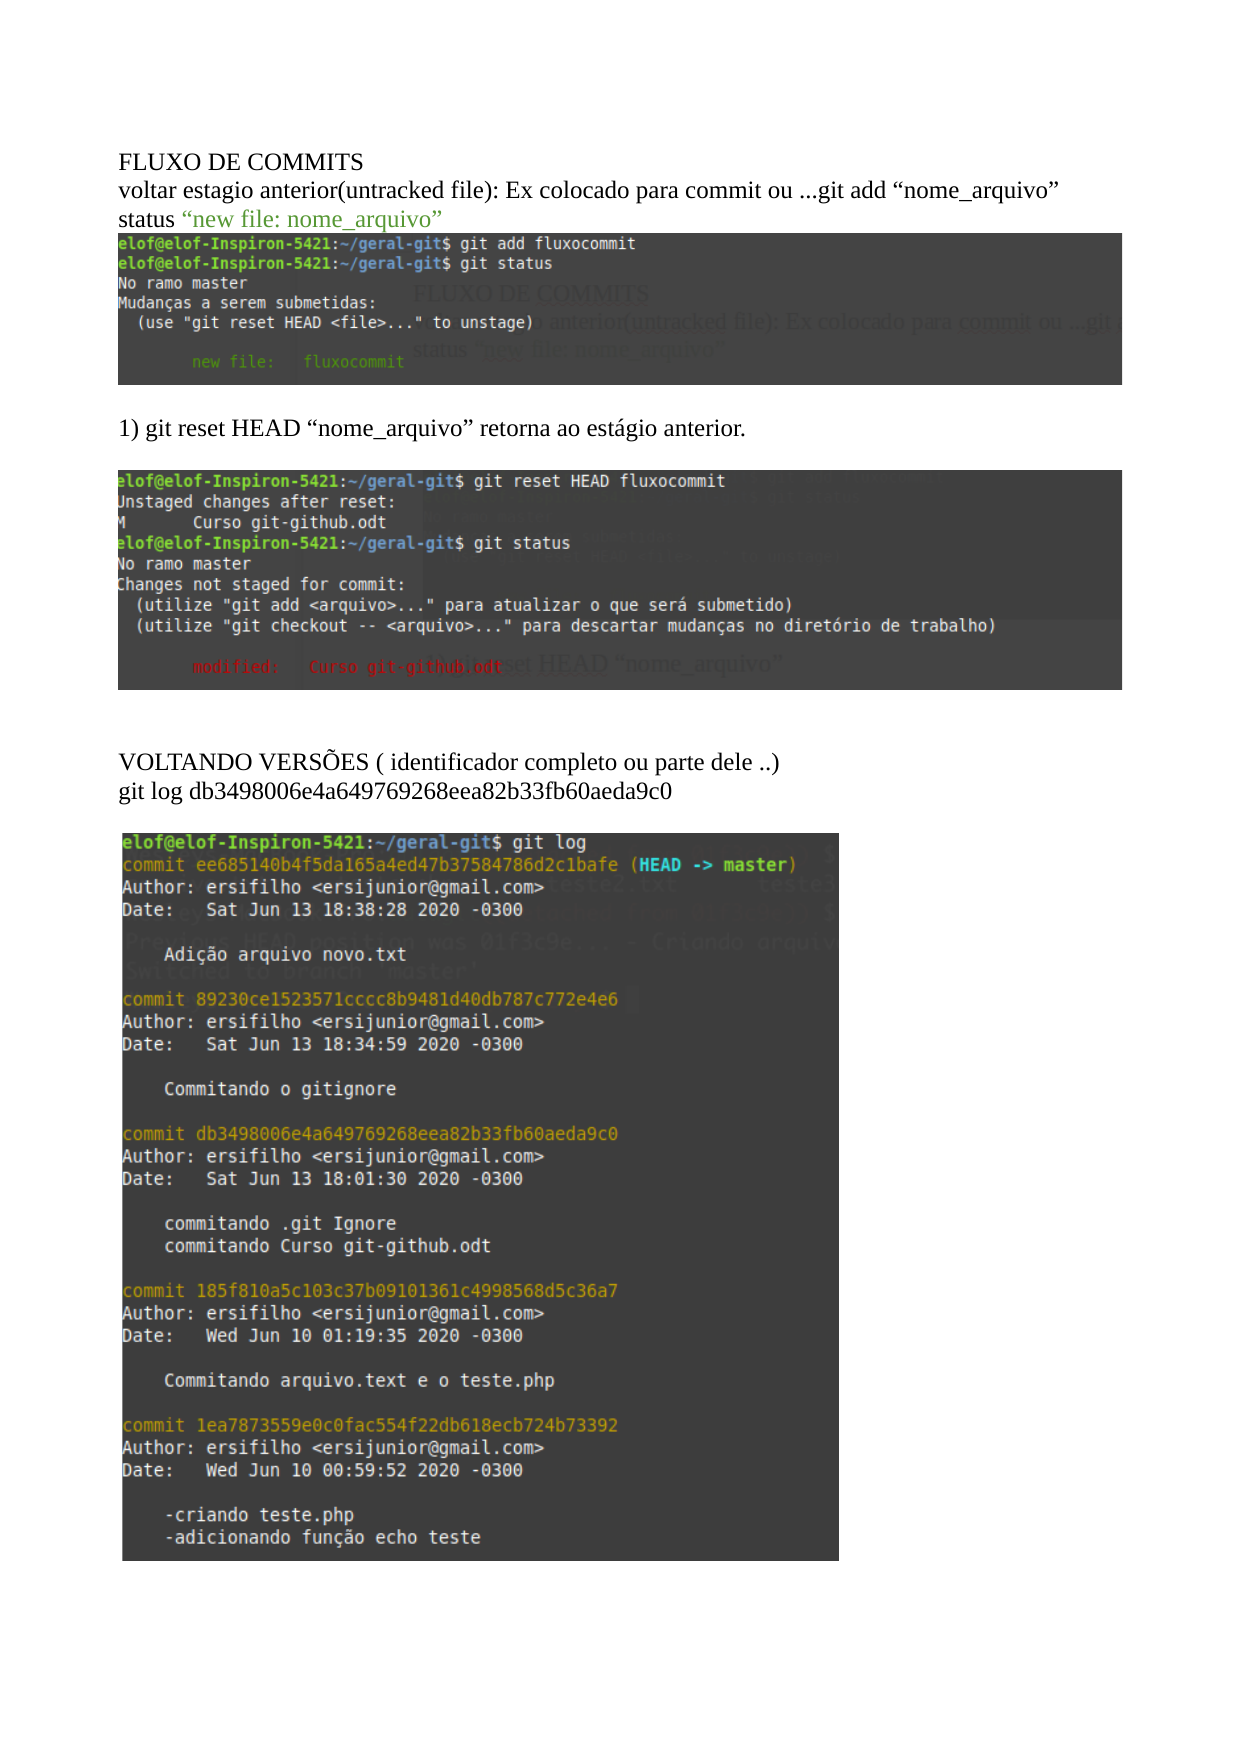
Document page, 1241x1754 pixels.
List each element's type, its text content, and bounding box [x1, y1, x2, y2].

picture [122, 833, 839, 1561]
picture [118, 233, 1123, 385]
text VOLTANDO VERSÕES ( identificador completo ou parte dele ..) [118, 747, 1122, 776]
text git log db3498006e4a649769268eea82b33fb60aeda9c0 [118, 776, 1122, 804]
text voltar estagio anterior(untracked file): Ex colocado para commit ou ...git add “nome_arquivo” status “new file: nome_arquivo” [118, 176, 1122, 233]
picture [118, 470, 1123, 690]
text 1) git reset HEAD “nome_arquivo” retorna ao estágio anterior. [118, 413, 1122, 442]
text FLUXO DE COMMITS [118, 147, 1122, 176]
